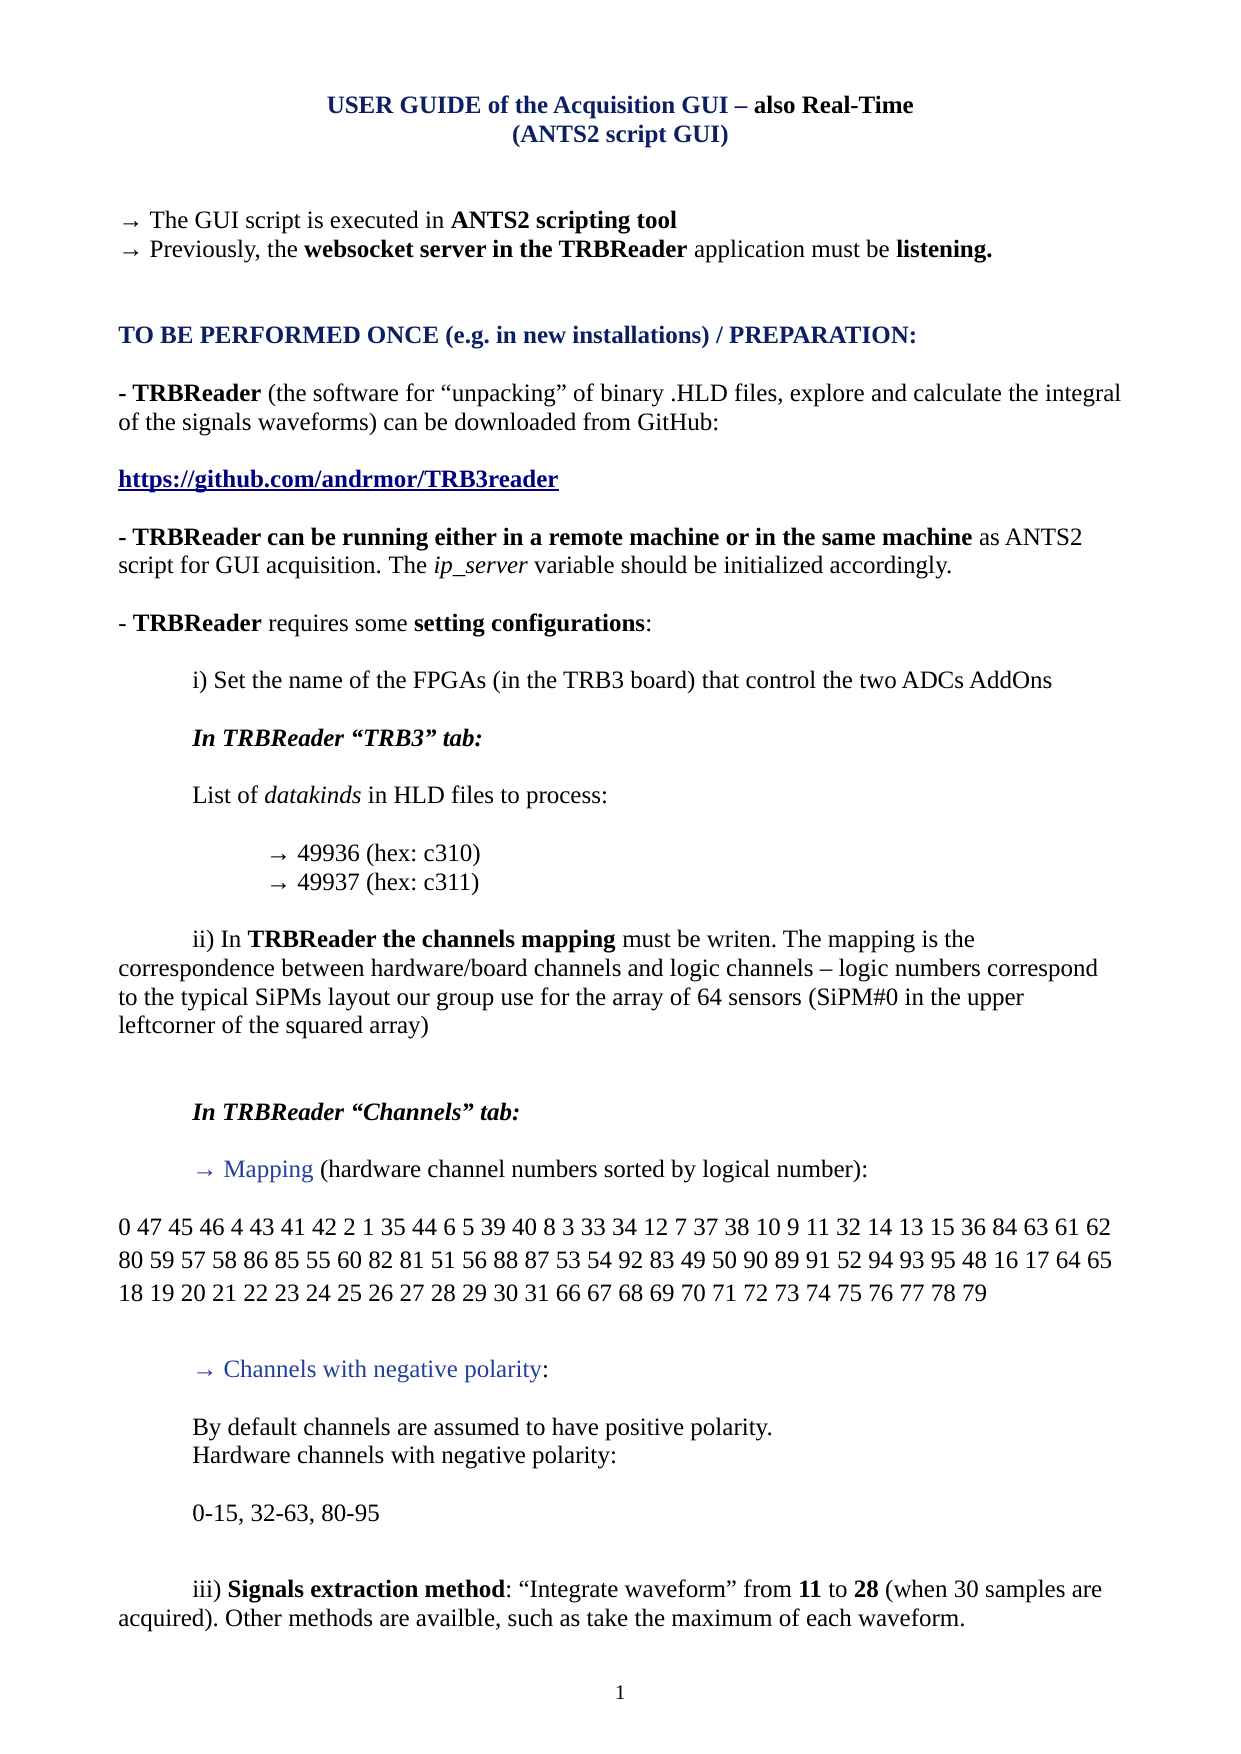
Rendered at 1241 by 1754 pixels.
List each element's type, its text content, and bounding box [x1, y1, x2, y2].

text 0 47 45 46 4 43 41 42 2 1 35 44 6 5 39 40 8 3 33 34 12 7 37 38 10 9 11 32 14 13 15 36 84 63 61 62 80 59 57 58 86 85 55 60 82 81 51 56 88 87 53 54 92 83 49 50 90 89 91 52 94 93 95 48 16 17 64 65 18 19 20 21 22 23 24 25 26 27 28 29 30 31 66 67 68 69 70 71 72 73 74 75 76 77 78 79 [118, 1212, 1122, 1306]
text In TRBReader “TRB3” tab: [118, 723, 1122, 752]
text ii) In TRBReader the channels mapping must be writen. The mapping is the correspondence between hardware/board channels and logic channels – logic numbers correspond to the typical SiPMs layout our group use for the array of 64 sensors (SiPM#0 in the upper leftcorner of the squared array) [118, 924, 1122, 1039]
text → 49937 (hex: c311) [118, 867, 1122, 895]
text 0-15, 32-63, 80-95 [118, 1498, 1122, 1527]
text In TRBReader “Channels” tab: [118, 1097, 1122, 1125]
text → Previously, the websocket server in the TRBReader application must be listening. [118, 234, 1122, 263]
text By default channels are assumed to have positive polarity. [118, 1412, 1122, 1440]
text TO BE PERFORMED ONCE (e.g. in new installations) / PREPARATION: [118, 320, 1122, 349]
text https://github.com/andrmor/TRB3reader [118, 464, 1122, 493]
text - TRBReader can be running either in a remote machine or in the same machine as ANTS2 script for GUI acquisition. The ip_server variable should be initialized accordingly. [118, 522, 1122, 579]
text iii) Signals extraction method: “Integrate waveform” from 11 to 28 (when 30 samples are acquired). Other methods are availble, such as take the maximum of each waveform. [118, 1574, 1122, 1632]
text i) Set the name of the FPGAs (in the TRB3 board) that control the two ADCs AddOns [118, 665, 1122, 694]
text → Mapping (hardware channel numbers sorted by logical number): [118, 1154, 1122, 1183]
text Hardware channels with negative polarity: [118, 1440, 1122, 1469]
text List of datakinds in HLD files to process: [118, 780, 1122, 809]
text - TRBReader requires some setting configurations: [118, 608, 1122, 637]
text (ANTS2 script GUI) [118, 119, 1122, 148]
text → The GUI script is executed in ANTS2 scripting tool [118, 205, 1122, 234]
text → 49936 (hex: c310) [118, 838, 1122, 867]
text → Channels with negative polarity: [118, 1354, 1122, 1383]
text USER GUIDE of the Acquisition GUI – also Real-Time [118, 90, 1122, 119]
text - TRBReader (the software for “unpacking” of binary .HLD files, explore and calculate the integral of the signals waveforms) can be downloaded from GitHub: [118, 378, 1122, 435]
